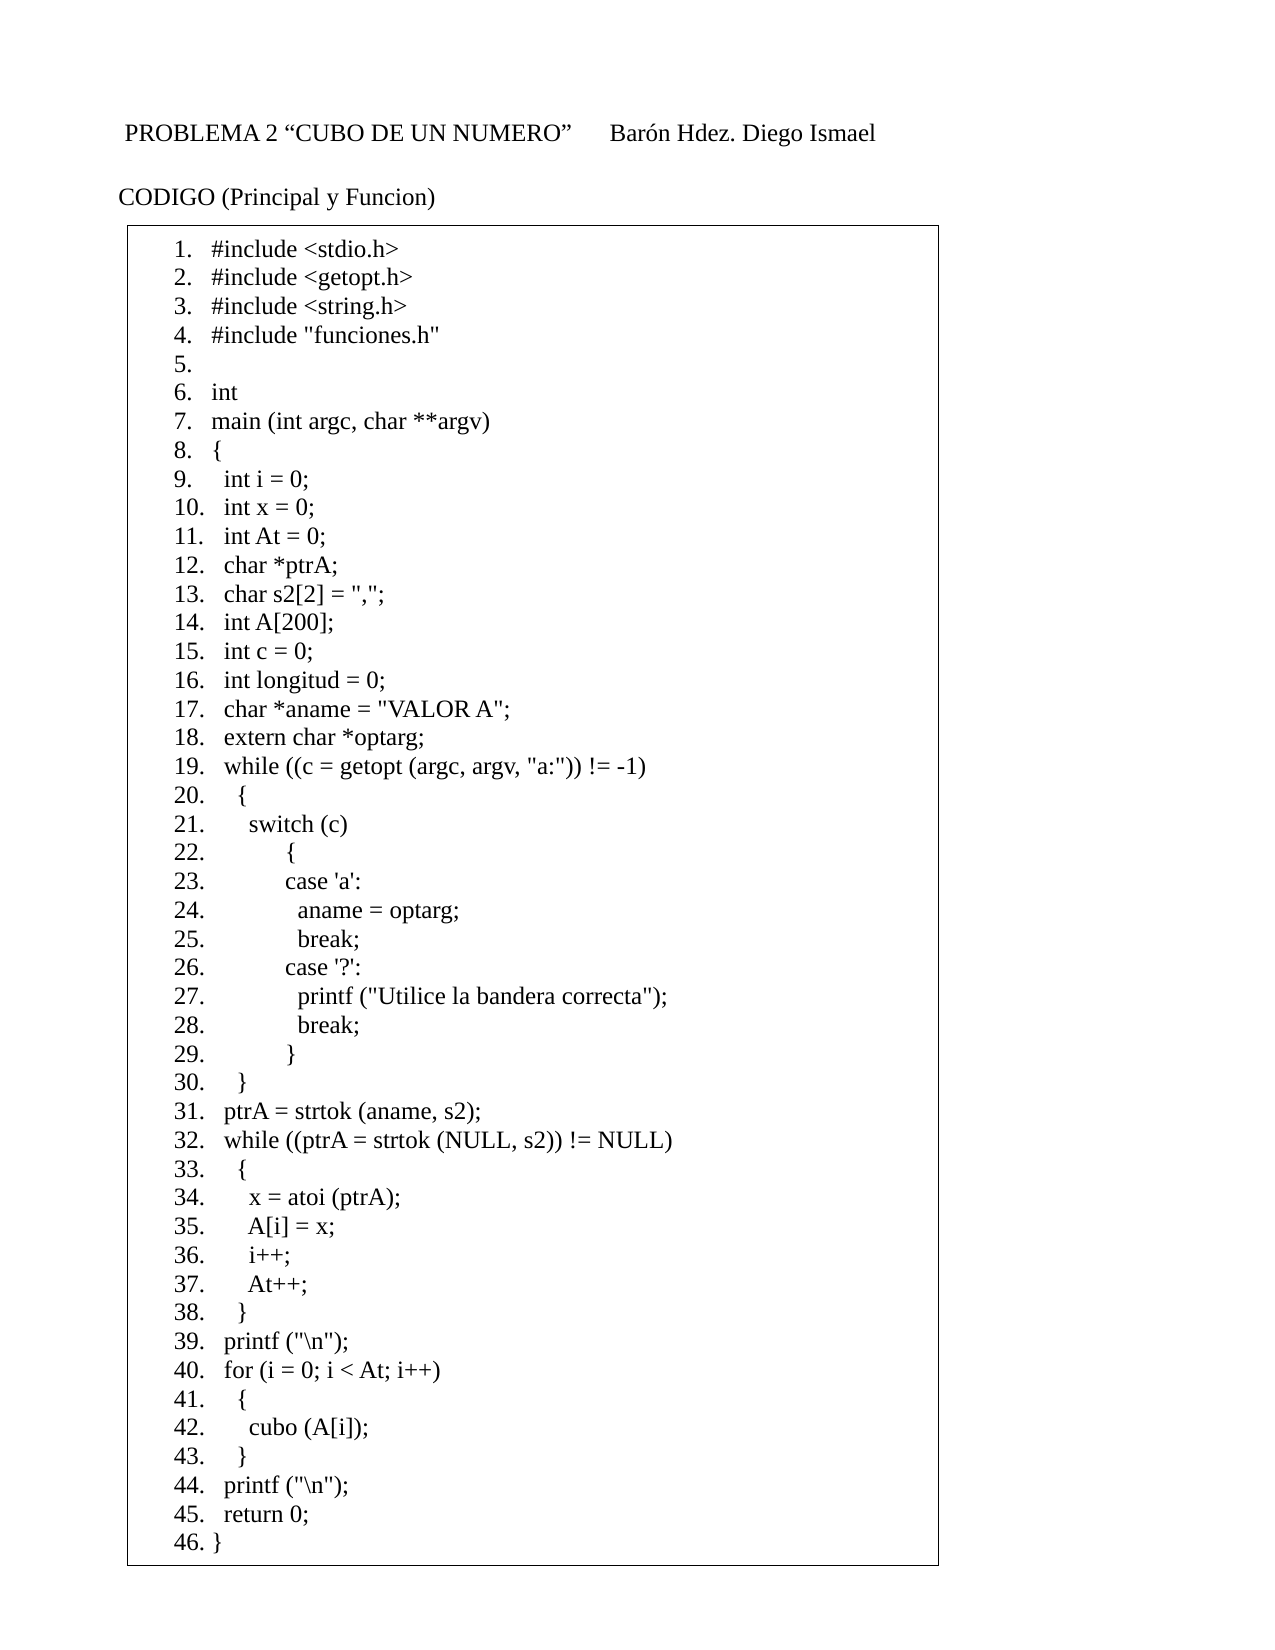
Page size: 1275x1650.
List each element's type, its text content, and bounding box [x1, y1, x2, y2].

list { [174, 837, 929, 866]
list } [174, 1067, 929, 1096]
list char *aname = "VALOR A"; [174, 694, 929, 722]
list case '?': [174, 952, 929, 981]
list int c = 0; [174, 636, 929, 665]
list } [174, 1297, 929, 1326]
list At++; [174, 1269, 929, 1297]
text CODIGO (Principal y Funcion) [118, 182, 1157, 211]
list char s2[2] = ","; [174, 579, 929, 607]
list int A[200]; [174, 607, 929, 636]
list int At = 0; [174, 521, 929, 550]
list while ((ptrA = strtok (NULL, s2)) != NULL) [174, 1125, 929, 1154]
list printf ("\n"); [174, 1326, 929, 1355]
list int [174, 377, 929, 406]
list int x = 0; [174, 492, 929, 521]
list printf ("\n"); [174, 1470, 929, 1499]
list } [174, 1441, 929, 1470]
list x = atoi (ptrA); [174, 1182, 929, 1211]
list int longitud = 0; [174, 665, 929, 694]
list for (i = 0; i < At; i++) [174, 1355, 929, 1384]
list char *ptrA; [174, 550, 929, 579]
list printf ("Utilice la bandera correcta"); [174, 981, 929, 1010]
list { [174, 435, 929, 464]
list { [174, 1384, 929, 1412]
list A[i] = x; [174, 1211, 929, 1240]
list break; [174, 924, 929, 952]
list } [174, 1527, 929, 1556]
list int i = 0; [174, 464, 929, 492]
list switch (c) [174, 809, 929, 837]
list #include <getopt.h> [174, 262, 929, 291]
list #include "funciones.h" [174, 320, 929, 349]
list ptrA = strtok (aname, s2); [174, 1096, 929, 1125]
list #include <stdio.h> [174, 234, 929, 262]
list cubo (A[i]); [174, 1412, 929, 1441]
list main (int argc, char **argv) [174, 406, 929, 435]
list while ((c = getopt (argc, argv, "a:")) != -1) [174, 751, 929, 780]
list #include <string.h> [174, 291, 929, 320]
list { [174, 1154, 929, 1182]
list return 0; [174, 1499, 929, 1527]
list extern char *optarg; [174, 722, 929, 751]
list } [174, 1039, 929, 1067]
list case 'a': [174, 866, 929, 895]
list i++; [174, 1240, 929, 1269]
list aname = optarg; [174, 895, 929, 924]
list { [174, 780, 929, 809]
list break; [174, 1010, 929, 1039]
